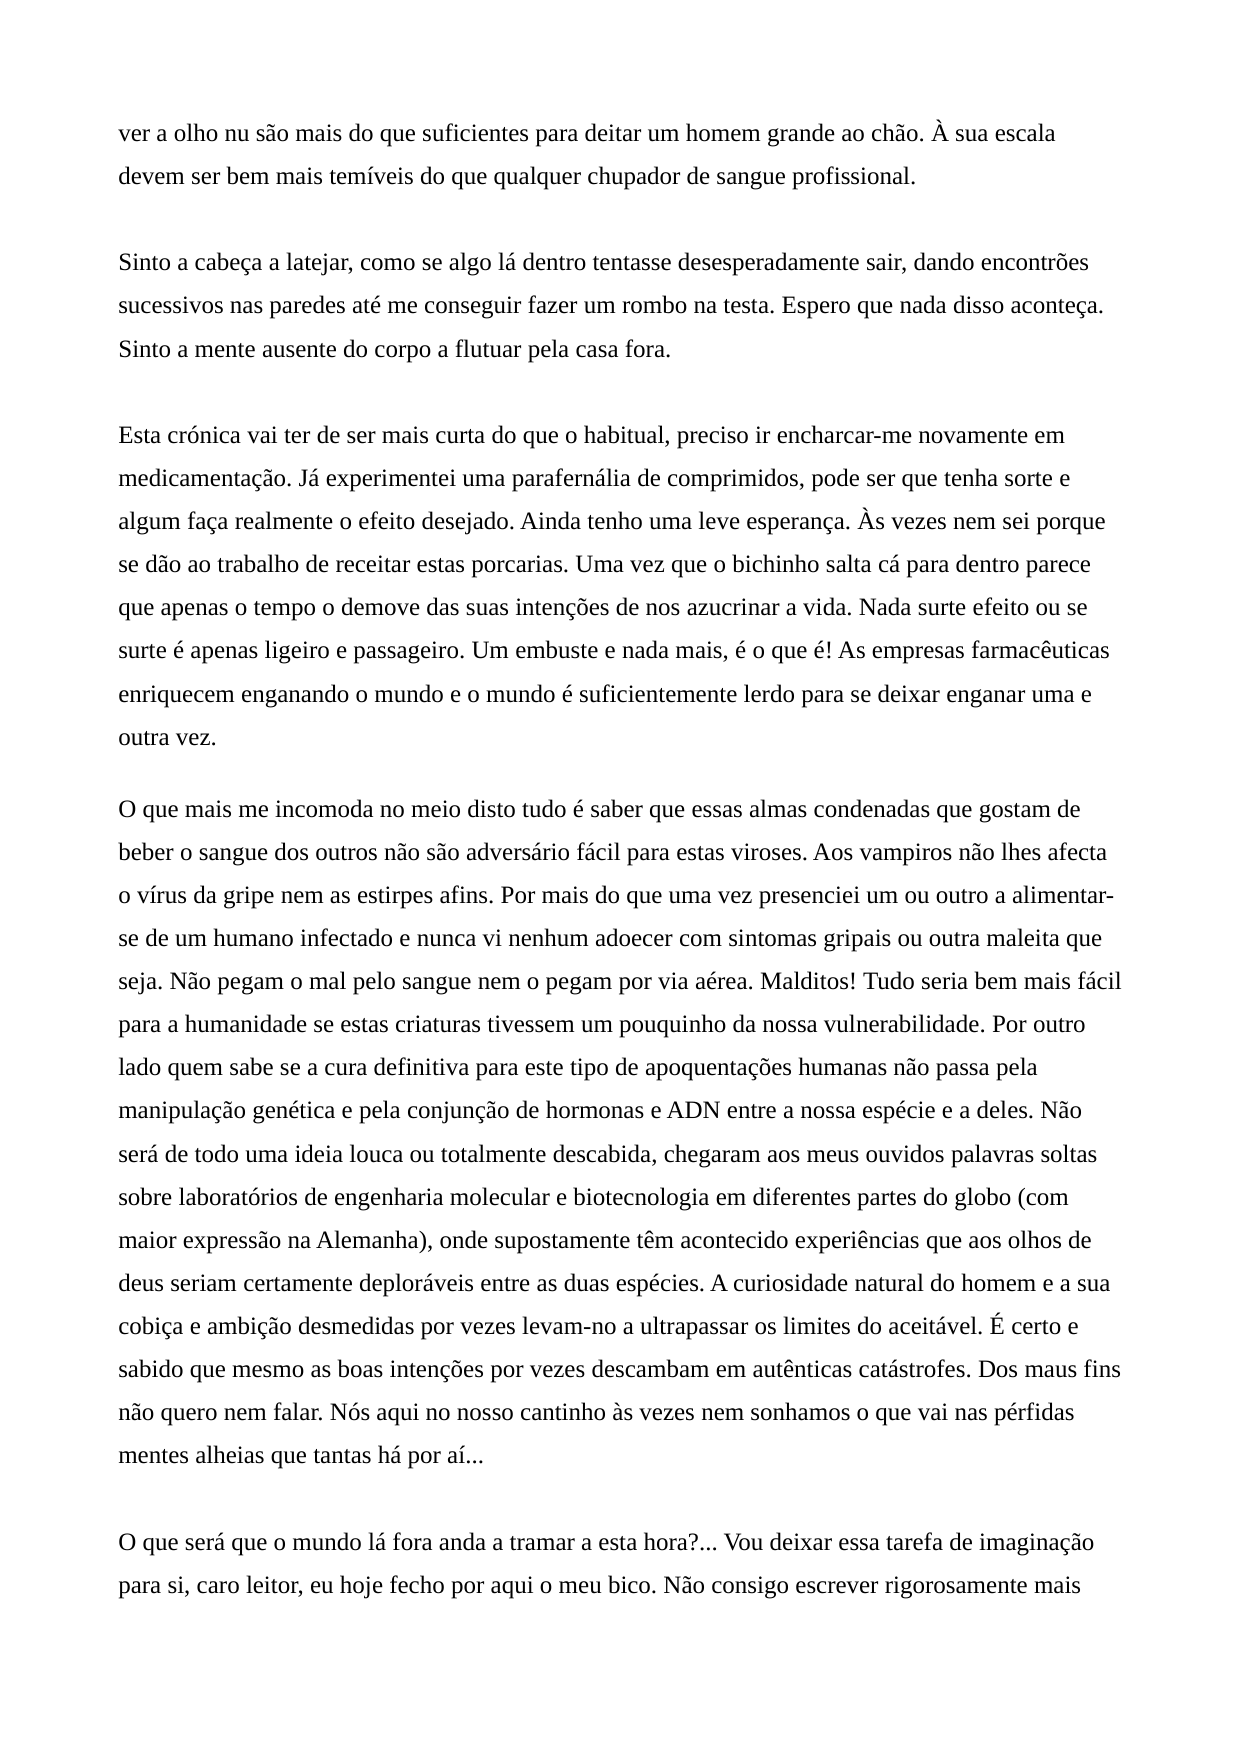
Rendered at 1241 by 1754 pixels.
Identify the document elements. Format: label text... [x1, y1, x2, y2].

text O que será que o mundo lá fora anda a tramar a esta hora?... Vou deixar essa tarefa de imaginação para si, caro leitor, eu hoje fecho por aqui o meu bico. Não consigo escrever rigorosamente mais [118, 1527, 1122, 1599]
text Esta crónica vai ter de ser mais curta do que o habitual, preciso ir encharcar-me novamente em medicamentação. Já experimentei uma parafernália de comprimidos, pode ser que tenha sorte e algum faça realmente o efeito desejado. Ainda tenho uma leve esperança. Às vezes nem sei porque se dão ao trabalho de receitar estas porcarias. Uma vez que o bichinho salta cá para dentro parece que apenas o tempo o demove das suas intenções de nos azucrinar a vida. Nada surte efeito ou se surte é apenas ligeiro e passageiro. Um embuste e nada mais, é o que é! As empresas farmacêuticas enriquecem enganando o mundo e o mundo é suficientemente lerdo para se deixar enganar uma e outra vez. [118, 420, 1122, 751]
text O que mais me incomoda no meio disto tudo é saber que essas almas condenadas que gostam de beber o sangue dos outros não são adversário fácil para estas viroses. Aos vampiros não lhes afecta o vírus da gripe nem as estirpes afins. Por mais do que uma vez presenciei um ou outro a alimentar-se de um humano infectado e nunca vi nenhum adoecer com sintomas gripais ou outra maleita que seja. Não pegam o mal pelo sangue nem o pegam por via aérea. Malditos! Tudo seria bem mais fácil para a humanidade se estas criaturas tivessem um pouquinho da nossa vulnerabilidade. Por outro lado quem sabe se a cura definitiva para este tipo de apoquentações humanas não passa pela manipulação genética e pela conjunção de hormonas e ADN entre a nossa espécie e a deles. Não será de todo uma ideia louca ou totalmente descabida, chegaram aos meus ouvidos palavras soltas sobre laboratórios de engenharia molecular e biotecnologia em diferentes partes do globo (com maior expressão na Alemanha), onde supostamente têm acontecido experiências que aos olhos de deus seriam certamente deploráveis entre as duas espécies. A curiosidade natural do homem e a sua cobiça e ambição desmedidas por vezes levam-no a ultrapassar os limites do aceitável. É certo e sabido que mesmo as boas intenções por vezes descambam em autênticas catástrofes. Dos maus fins não quero nem falar. Nós aqui no nosso cantinho às vezes nem sonhamos o que vai nas pérfidas mentes alheias que tantas há por aí... [118, 794, 1122, 1469]
text Sinto a cabeça a latejar, como se algo lá dentro tentasse desesperadamente sair, dando encontrões sucessivos nas paredes até me conseguir fazer um rombo na testa. Espero que nada disso aconteça. Sinto a mente ausente do corpo a flutuar pela casa fora. [118, 247, 1122, 362]
text ver a olho nu são mais do que suficientes para deitar um homem grande ao chão. À sua escala devem ser bem mais temíveis do que qualquer chupador de sangue profissional. [118, 118, 1122, 190]
